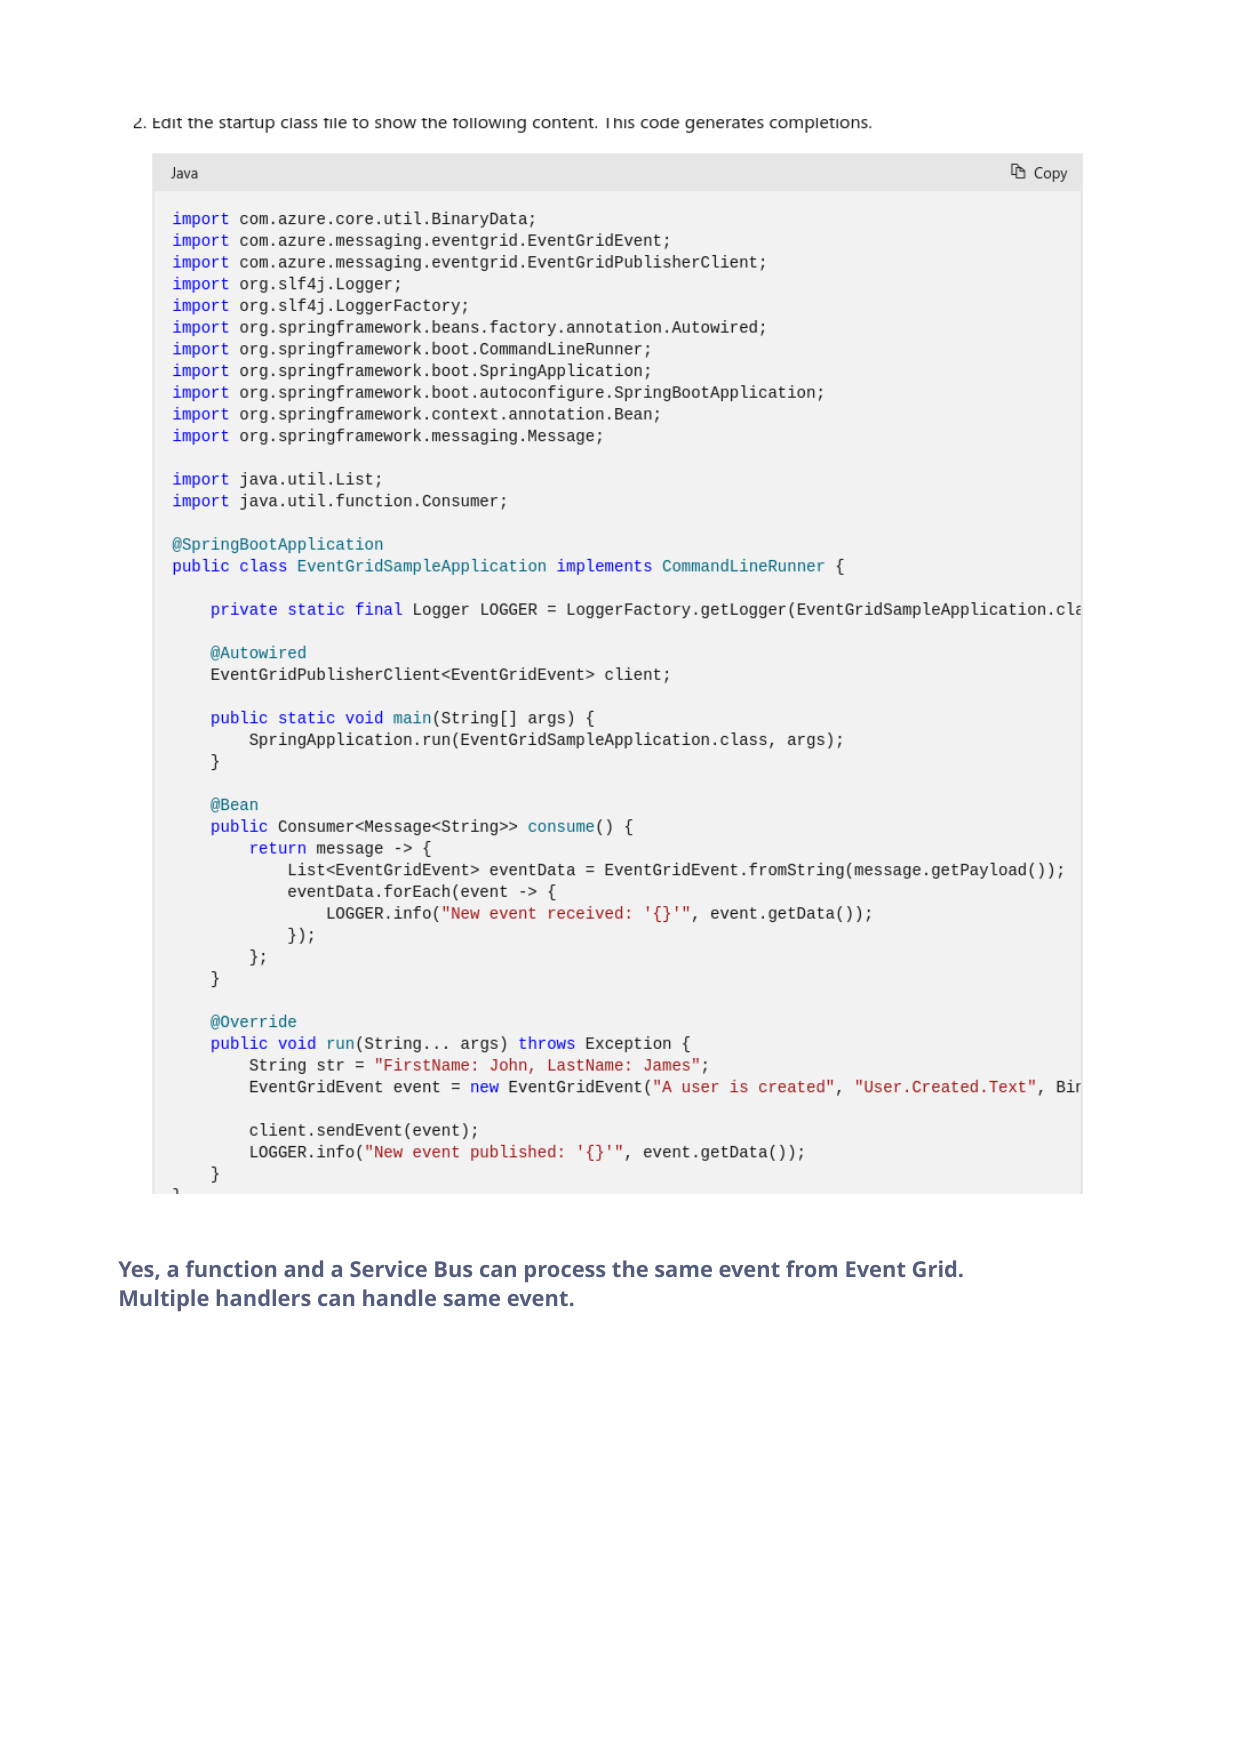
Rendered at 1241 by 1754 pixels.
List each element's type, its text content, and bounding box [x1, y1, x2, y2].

picture [118, 118, 1123, 1194]
text Multiple handlers can handle same event. [118, 1283, 1122, 1313]
text Yes, a function and a Service Bus can process the same event from Event Grid. [118, 1253, 1122, 1283]
